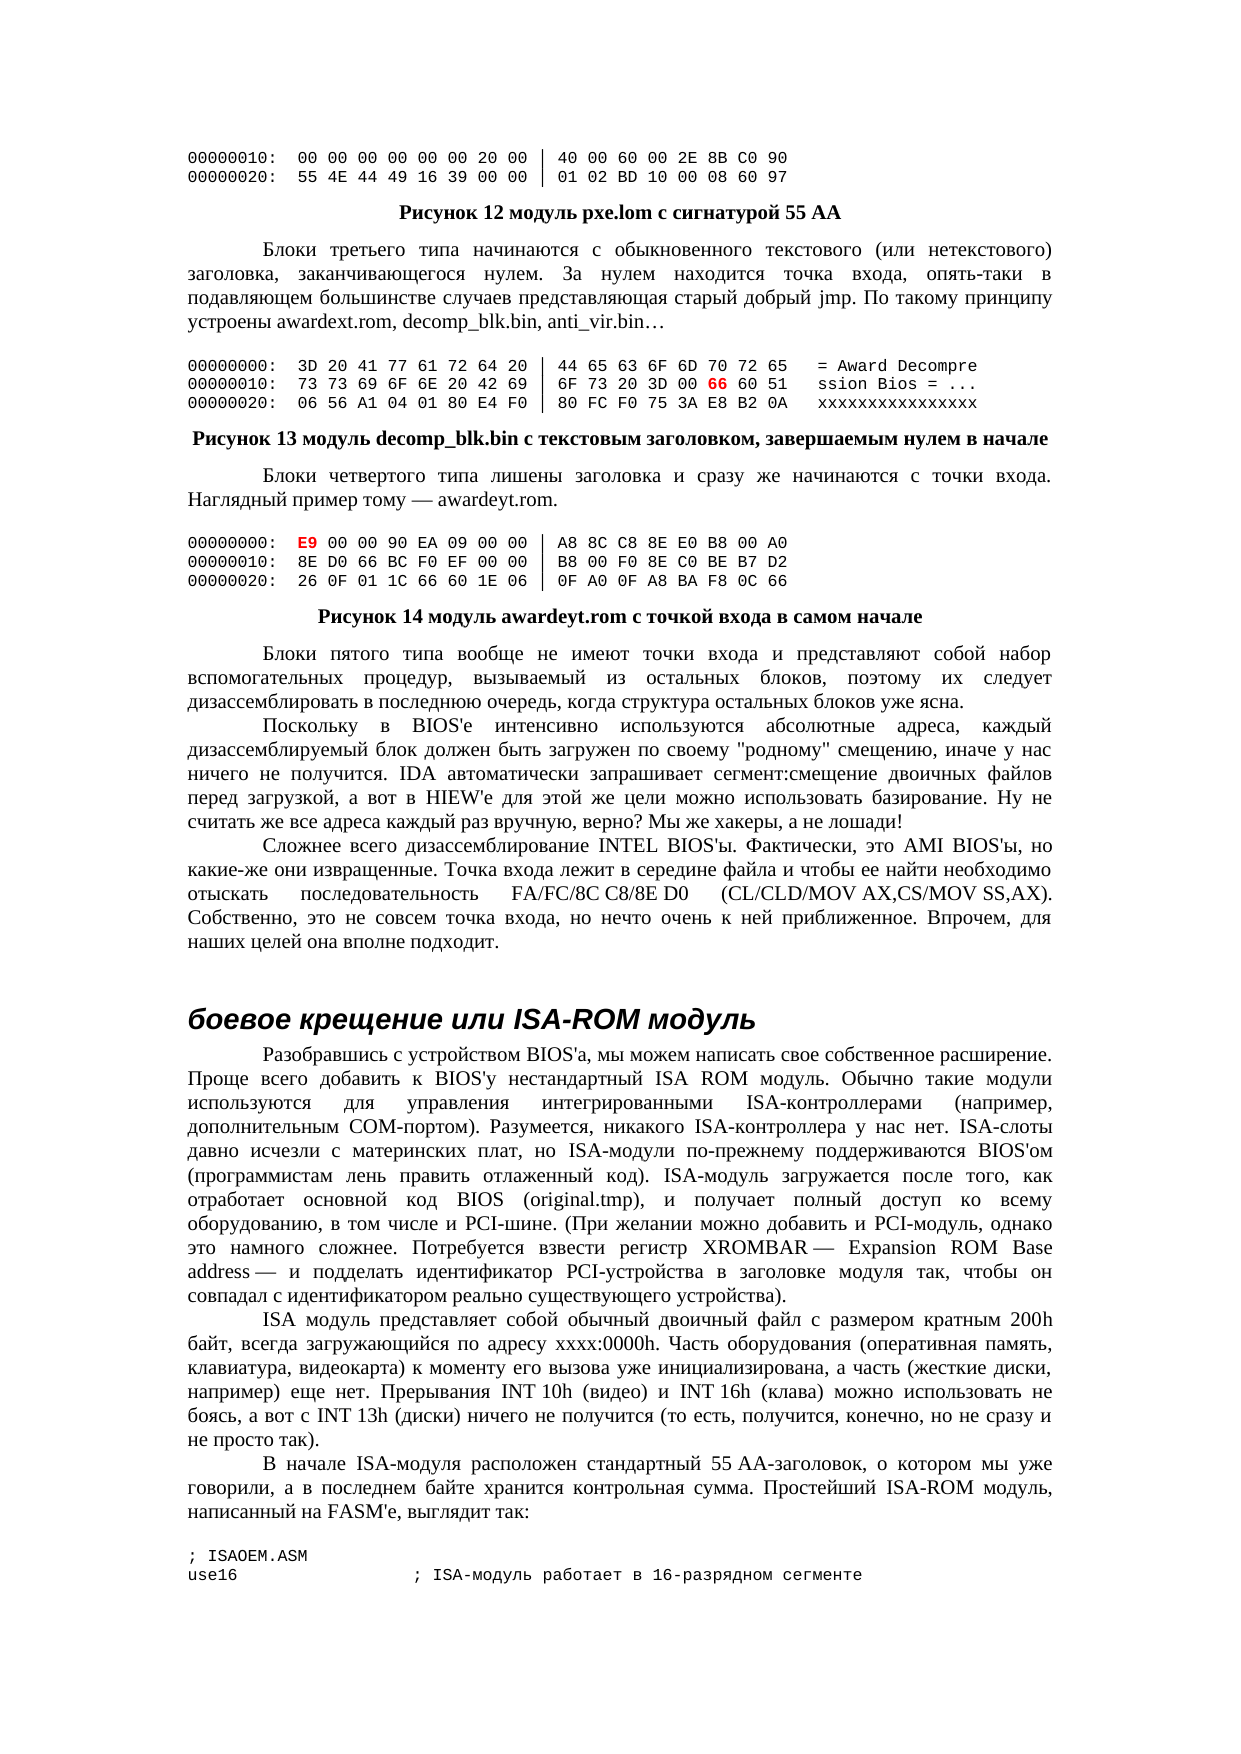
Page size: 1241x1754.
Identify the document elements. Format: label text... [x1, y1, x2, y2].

text 00000010: 73 73 69 6F 6E 20 42 69 │ 6F 73 20 3D 00 66 60 51 ssion Bios = ... [543, 376, 1053, 395]
text 00000000: E9 00 00 90 EA 09 00 00 │ A8 8C C8 8E E0 B8 00 A0 [187, 535, 541, 554]
text 00000000: E9 00 00 90 EA 09 00 00 │ A8 8C C8 8E E0 B8 00 A0 [543, 535, 1053, 554]
text 00000020: 06 56 A1 04 01 80 E4 F0 │ 80 FC F0 75 3A E8 B2 0A xxxxxxxxxxxxxxxx [187, 395, 1053, 414]
text Блоки пятого типа вообще не имеют точки входа и представляют собой набор вспомогательных процедур, вызываемый из остальных блоков, поэтому их следует дизассемблировать в последнюю очередь, когда структура остальных блоков уже ясна. [187, 641, 1053, 713]
text 00000010: 00 00 00 00 00 00 20 00 │ 40 00 60 00 2E 8B C0 90 [543, 150, 1053, 169]
text ; ISAOEM.ASM [187, 1547, 1053, 1566]
text 00000020: 26 0F 01 1C 66 60 1E 06 │ 0F A0 0F A8 BA F8 0C 66 [543, 573, 1053, 591]
text 00000010: 8E D0 66 BC F0 EF 00 00 │ B8 00 F0 8E C0 BE B7 D2 [187, 554, 541, 573]
text 00000010: 73 73 69 6F 6E 20 42 69 │ 6F 73 20 3D 00 66 60 51 ssion Bios = ... [187, 376, 541, 395]
text Блоки четвертого типа лишены заголовка и сразу же начинаются с точки входа. Наглядный пример тому — awardeyt.rom. [187, 463, 1053, 511]
text Поскольку в BIOS'е интенсивно используются абсолютные адреса, каждый дизассемблируемый блок должен быть загружен по своему "родному" смещению, иначе у нас ничего не получится. IDA автоматически запрашивает сегмент:смещение двоичных файлов перед загрузкой, а вот в HIEW'е для этой же цели можно использовать базирование. Ну не считать же все адреса каждый раз вручную, верно? Мы же хакеры, а не лошади! [187, 713, 1053, 833]
text 00000020: 55 4E 44 49 16 39 00 00 │ 01 02 BD 10 00 08 60 97 [187, 169, 1053, 188]
text 00000020: 26 0F 01 1C 66 60 1E 06 │ 0F A0 0F A8 BA F8 0C 66 [187, 573, 541, 591]
text use16 ; ISA-модуль работает в 16-разрядном сегменте [187, 1566, 1053, 1585]
text Блоки третьего типа начинаются с обыкновенного текстового (или нетекстового) заголовка, заканчивающегося нулем. За нулем находится точка входа, опять-таки в подавляющем большинстве случаев представляющая старый добрый jmp. По такому принципу устроены awardext.rom, decomp_blk.bin, anti_vir.bin… [187, 237, 1053, 333]
text ISA модуль представляет собой обычный двоичный файл с размером кратным 200h байт, всегда загружающийся по адресу xxxx:0000h. Часть оборудования (оперативная память, клавиатура, видеокарта) к моменту его вызова уже инициализирована, а часть (жесткие диски, например) еще нет. Прерывания INT 10h (видео) и INT 16h (клава) можно использовать не боясь, а вот с INT 13h (диски) ничего не получится (то есть, получится, конечно, но не сразу и не просто так). [187, 1307, 1053, 1451]
text 00000000: 3D 20 41 77 61 72 64 20 │ 44 65 63 6F 6D 70 72 65 = Award Decompre [187, 357, 541, 376]
text 00000010: 00 00 00 00 00 00 20 00 │ 40 00 60 00 2E 8B C0 90 [187, 150, 541, 169]
text 00000010: 8E D0 66 BC F0 EF 00 00 │ B8 00 F0 8E C0 BE B7 D2 [543, 554, 1053, 573]
text В начале ISA-модуля расположен стандартный 55 AA-заголовок, о котором мы уже говорили, а в последнем байте хранится контрольная сумма. Простейший ISA-ROM модуль, написанный на FASM'е, выглядит так: [187, 1451, 1053, 1523]
subtitle боевое крещение или ISA-ROM модуль [187, 1002, 1053, 1036]
text Рисунок 14 модуль awardeyt.rom с точкой входа в самом начале [187, 604, 1053, 628]
text Разобравшись с устройством BIOS'а, мы можем написать свое собственное расширение. Проще всего добавить к BIOS'у нестандартный ISA ROM модуль. Обычно такие модули используются для управления интегрированными ISA-контроллерами (например, дополнительным COM-портом). Разумеется, никакого ISA-контроллера у нас нет. ISA-слоты давно исчезли с материнских плат, но ISA-модули по-прежнему поддерживаются BIOS'ом (программистам лень править отлаженный код). ISA-модуль загружается после того, как отработает основной код BIOS (original.tmp), и получает полный доступ ко всему оборудованию, в том числе и PCI-шине. (При желании можно добавить и PCI-модуль, однако это намного сложнее. Потребуется взвести регистр XROMBAR — Expansion ROM Base address — и подделать идентификатор PCI-устройства в заголовке модуля так, чтобы он совпадал с идентификатором реально существующего устройства). [187, 1042, 1053, 1307]
text Сложнее всего дизассемблирование INTEL BIOS'ы. Фактически, это AMI BIOS'ы, но какие-же они извращенные. Точка входа лежит в середине файла и чтобы ее найти необходимо отыскать последовательность FA/FC/8C C8/8E D0 (CL/CLD/MOV AX,CS/MOV SS,AX). Собственно, это не совсем точка входа, но нечто очень к ней приближенное. Впрочем, для наших целей она вполне подходит. [187, 833, 1053, 953]
text 00000000: 3D 20 41 77 61 72 64 20 │ 44 65 63 6F 6D 70 72 65 = Award Decompre [543, 357, 1053, 376]
text Рисунок 13 модуль decomp_blk.bin с текстовым заголовком, завершаемым нулем в начале [187, 426, 1053, 450]
text Рисунок 12 модуль pxe.lom c сигнатурой 55 AA [187, 200, 1053, 224]
